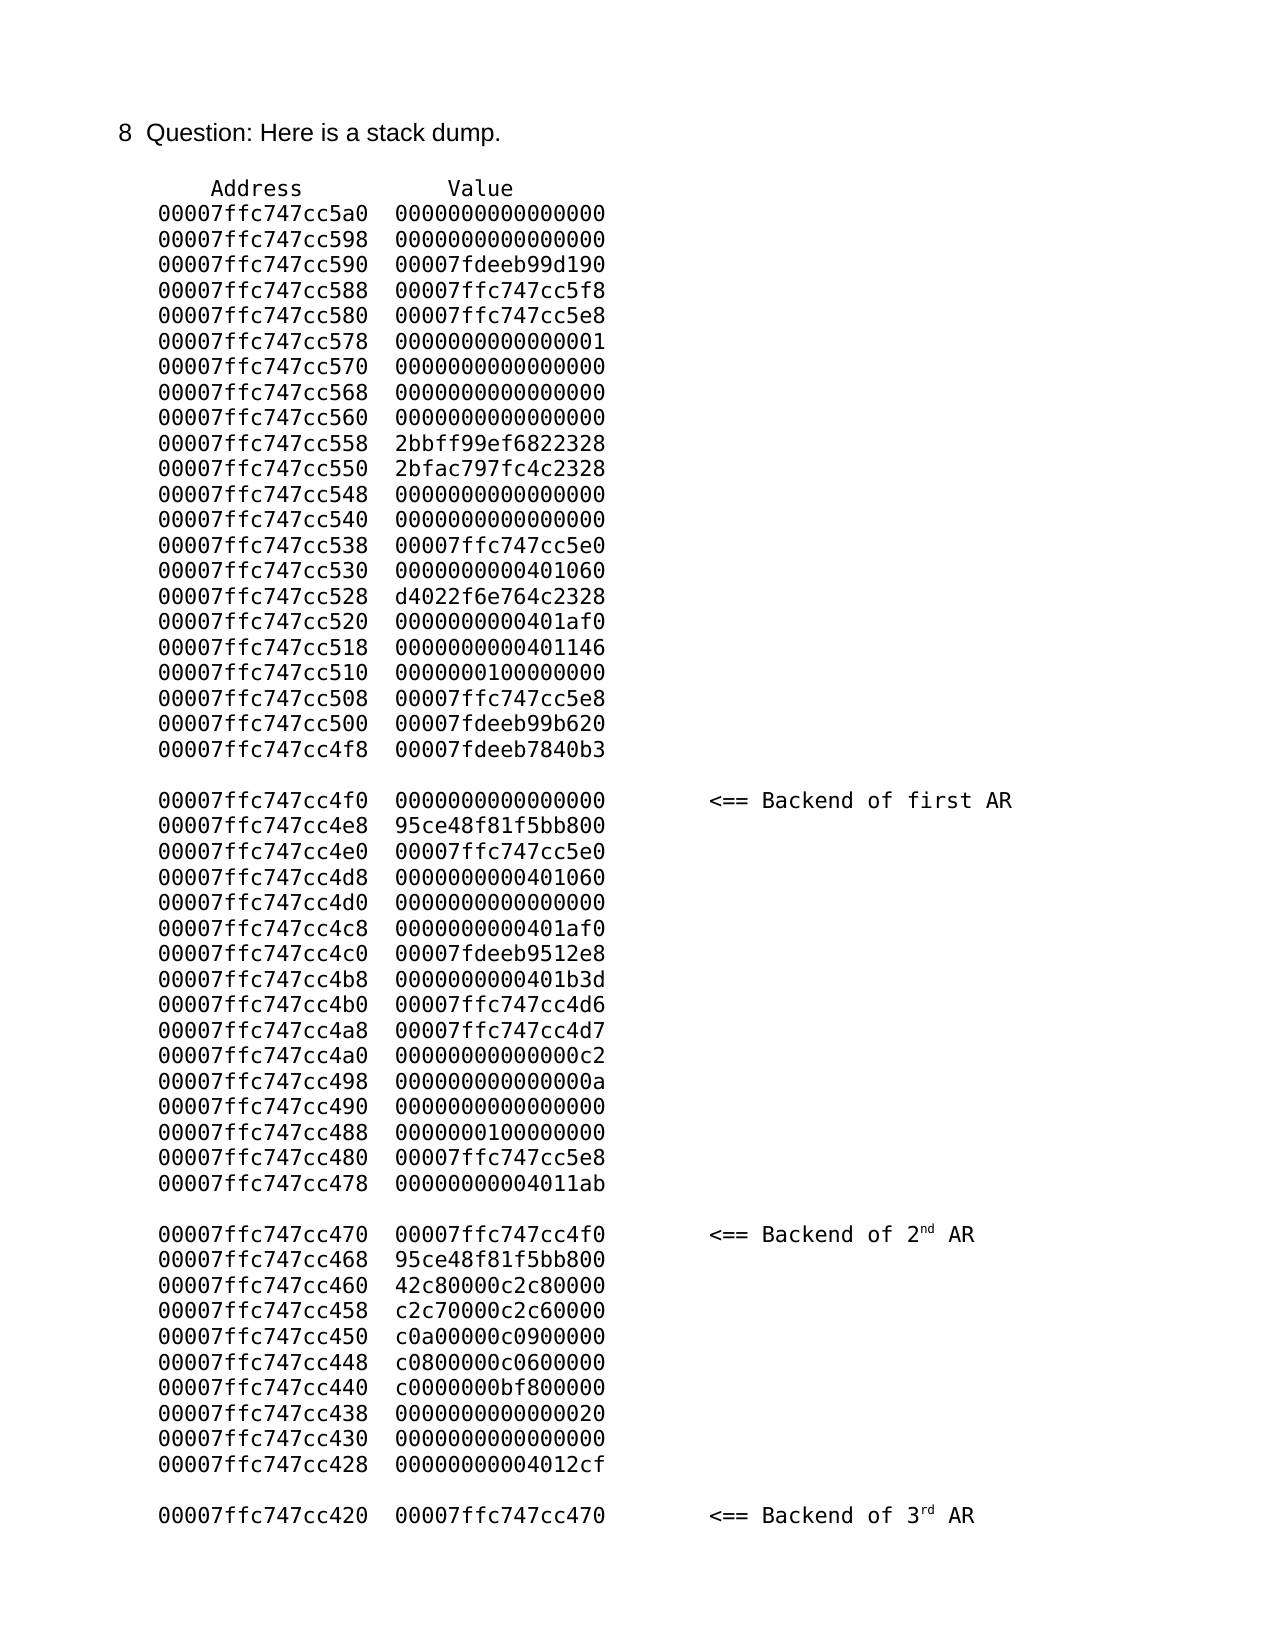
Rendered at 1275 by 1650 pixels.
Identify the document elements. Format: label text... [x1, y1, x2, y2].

text 00007ffc747cc440 c0000000bf800000 [118, 1375, 1157, 1401]
text 00007ffc747cc4d0 0000000000000000 [118, 890, 1157, 916]
text 00007ffc747cc520 0000000000401af0 [118, 609, 1157, 635]
text 00007ffc747cc550 2bfac797fc4c2328 [118, 456, 1157, 482]
text 00007ffc747cc488 0000000100000000 [118, 1120, 1157, 1145]
text 00007ffc747cc588 00007ffc747cc5f8 [118, 278, 1157, 303]
text 00007ffc747cc448 c0800000c0600000 [118, 1349, 1157, 1375]
text 00007ffc747cc530 0000000000401060 [118, 558, 1157, 584]
text 00007ffc747cc458 c2c70000c2c60000 [118, 1298, 1157, 1324]
text 00007ffc747cc420 00007ffc747cc470 <== Backend of 3rd AR [118, 1503, 1157, 1528]
text 00007ffc747cc500 00007fdeeb99b620 [118, 712, 1157, 737]
text 00007ffc747cc498 000000000000000a [118, 1069, 1157, 1094]
text 00007ffc747cc510 0000000100000000 [118, 661, 1157, 686]
text 00007ffc747cc490 0000000000000000 [118, 1094, 1157, 1120]
text 00007ffc747cc598 0000000000000000 [118, 227, 1157, 252]
text 00007ffc747cc528 d4022f6e764c2328 [118, 584, 1157, 609]
text 00007ffc747cc580 00007ffc747cc5e8 [118, 303, 1157, 329]
text 00007ffc747cc4d8 0000000000401060 [118, 865, 1157, 890]
text 00007ffc747cc468 95ce48f81f5bb800 [118, 1247, 1157, 1273]
text 00007ffc747cc450 c0a00000c0900000 [118, 1324, 1157, 1349]
text 00007ffc747cc548 0000000000000000 [118, 482, 1157, 507]
text 00007ffc747cc518 0000000000401146 [118, 635, 1157, 661]
text 00007ffc747cc560 0000000000000000 [118, 405, 1157, 431]
text 00007ffc747cc5a0 0000000000000000 [118, 201, 1157, 227]
text 00007ffc747cc4e0 00007ffc747cc5e0 [118, 839, 1157, 865]
text 00007ffc747cc4f8 00007fdeeb7840b3 [118, 737, 1157, 763]
text 00007ffc747cc4b0 00007ffc747cc4d6 [118, 992, 1157, 1018]
text 00007ffc747cc590 00007fdeeb99d190 [118, 252, 1157, 278]
text 00007ffc747cc558 2bbff99ef6822328 [118, 431, 1157, 456]
text 00007ffc747cc478 00000000004011ab [118, 1171, 1157, 1196]
text 00007ffc747cc4a8 00007ffc747cc4d7 [118, 1018, 1157, 1043]
text 00007ffc747cc4c8 0000000000401af0 [118, 916, 1157, 941]
text 00007ffc747cc570 0000000000000000 [118, 354, 1157, 380]
text 00007ffc747cc470 00007ffc747cc4f0 <== Backend of 2nd AR [118, 1222, 1157, 1247]
text 00007ffc747cc4b8 0000000000401b3d [118, 967, 1157, 992]
text 00007ffc747cc480 00007ffc747cc5e8 [118, 1145, 1157, 1171]
text 00007ffc747cc438 0000000000000020 [118, 1401, 1157, 1426]
text 00007ffc747cc538 00007ffc747cc5e0 [118, 533, 1157, 558]
text Address Value [118, 176, 1157, 201]
text 00007ffc747cc428 00000000004012cf [118, 1452, 1157, 1477]
text 00007ffc747cc4f0 0000000000000000 <== Backend of first AR [118, 788, 1157, 814]
text 00007ffc747cc540 0000000000000000 [118, 507, 1157, 533]
text 00007ffc747cc4c0 00007fdeeb9512e8 [118, 941, 1157, 967]
text 00007ffc747cc508 00007ffc747cc5e8 [118, 686, 1157, 712]
text 00007ffc747cc4a0 00000000000000c2 [118, 1043, 1157, 1069]
text 00007ffc747cc568 0000000000000000 [118, 380, 1157, 405]
text 8 Question: Here is a stack dump. [118, 118, 1157, 147]
text 00007ffc747cc578 0000000000000001 [118, 329, 1157, 354]
text 00007ffc747cc4e8 95ce48f81f5bb800 [118, 814, 1157, 839]
text 00007ffc747cc460 42c80000c2c80000 [118, 1273, 1157, 1298]
text 00007ffc747cc430 0000000000000000 [118, 1426, 1157, 1452]
